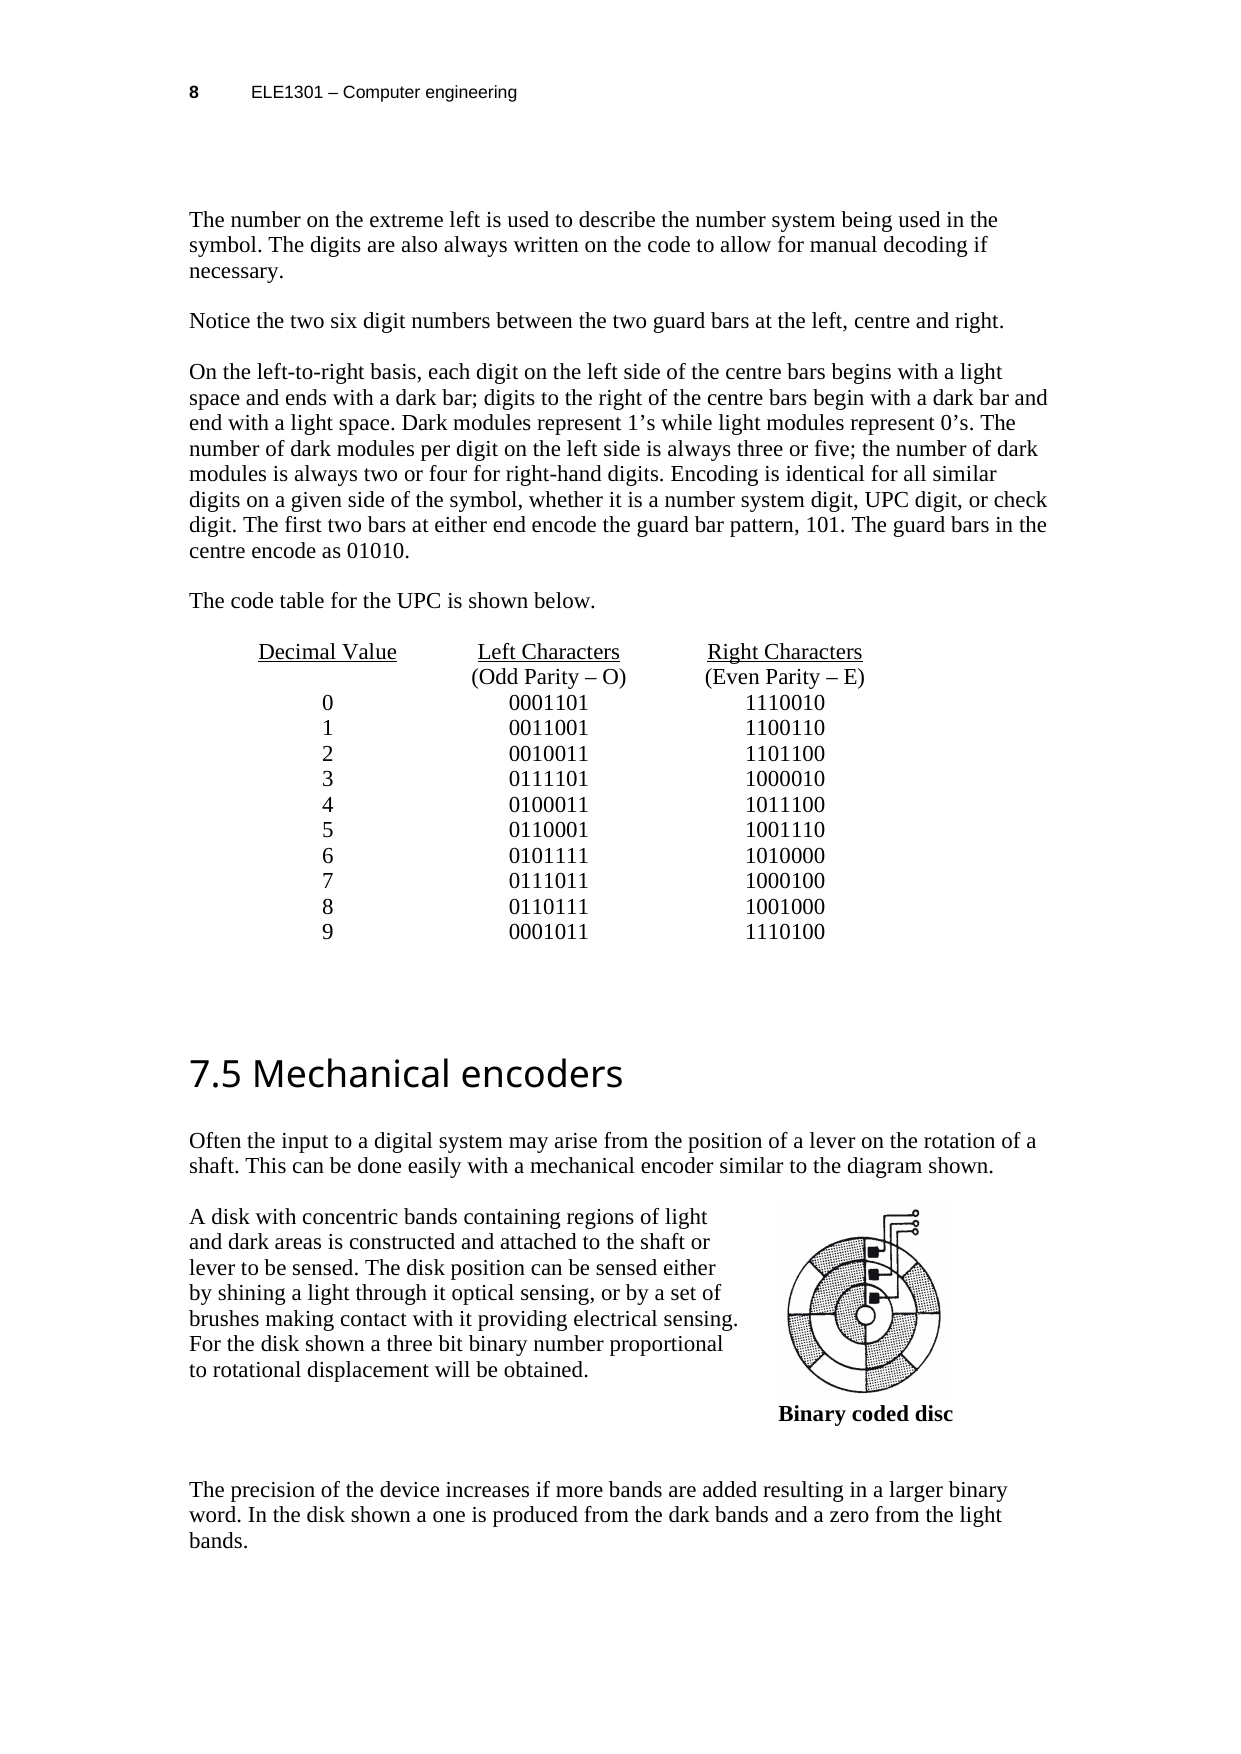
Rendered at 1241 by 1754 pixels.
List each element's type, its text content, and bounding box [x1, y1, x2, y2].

table_header Right Characters (Even Parity – E) [667, 639, 903, 689]
table_cell [189, 1401, 743, 1426]
table_cell 0 1 2 3 4 5 6 7 8 9 [224, 690, 431, 945]
text Often the input to a digital system may arise from the position of a lever on the rotation of a shaft. This can be done easily with a mechanical encoder similar to the diagram shown. [189, 1128, 1051, 1179]
table_header [953, 1204, 1051, 1401]
text The number on the extreme left is used to describe the number system being used in the symbol. The digits are also always written on the code to allow for manual decoding if necessary. [189, 207, 1051, 283]
subtitle Mechanical encoders [189, 1047, 1051, 1098]
text The code table for the UPC is shown below. [189, 588, 1051, 613]
text On the left-to-right basis, each digit on the left side of the centre bars begins with a light space and ends with a dark bar; digits to the right of the centre bars begin with a dark bar and end with a light space. Dark modules represent 1’s while light modules represent 0’s. The number of dark modules per digit on the left side is always three or five; the number of dark modules is always two or four for right-hand digits. Encoding is identical for all similar digits on a given side of the symbol, whether it is a number system digit, UPC digit, or check digit. The first two bars at either end encode the guard bar pattern, 101. The guard bars in the centre encode as 01010. [189, 359, 1051, 563]
table_header [743, 1204, 778, 1401]
text Notice the two six digit numbers between the two guard bars at the left, centre and right. [189, 308, 1051, 334]
table_header A disk with concentric bands containing regions of light and dark areas is constructed and attached to the shaft or lever to be sensed. The disk position can be sensed either by shining a light through it optical sensing, or by a set of brushes making contact with it providing electrical sensing. For the disk shown a three bit binary number proportional to rotational displacement will be obtained. [189, 1204, 743, 1401]
table_cell 0001101 0011001 0010011 0111101 0100011 0110001 0101111 0111011 0110111 0001011 [431, 690, 667, 945]
table_header Left Characters (Odd Parity – O) [431, 639, 667, 689]
table_cell 1110010 1100110 1101100 1000010 1011100 1001110 1010000 1000100 1001000 1110100 [667, 690, 903, 945]
table_header Decimal Value [224, 639, 431, 689]
table_cell Binary coded disc [743, 1401, 1051, 1426]
text The precision of the device increases if more bands are added resulting in a larger binary word. In the disk shown a one is produced from the dark bands and a zero from the light bands. [189, 1477, 1051, 1553]
picture [778, 1203, 953, 1401]
